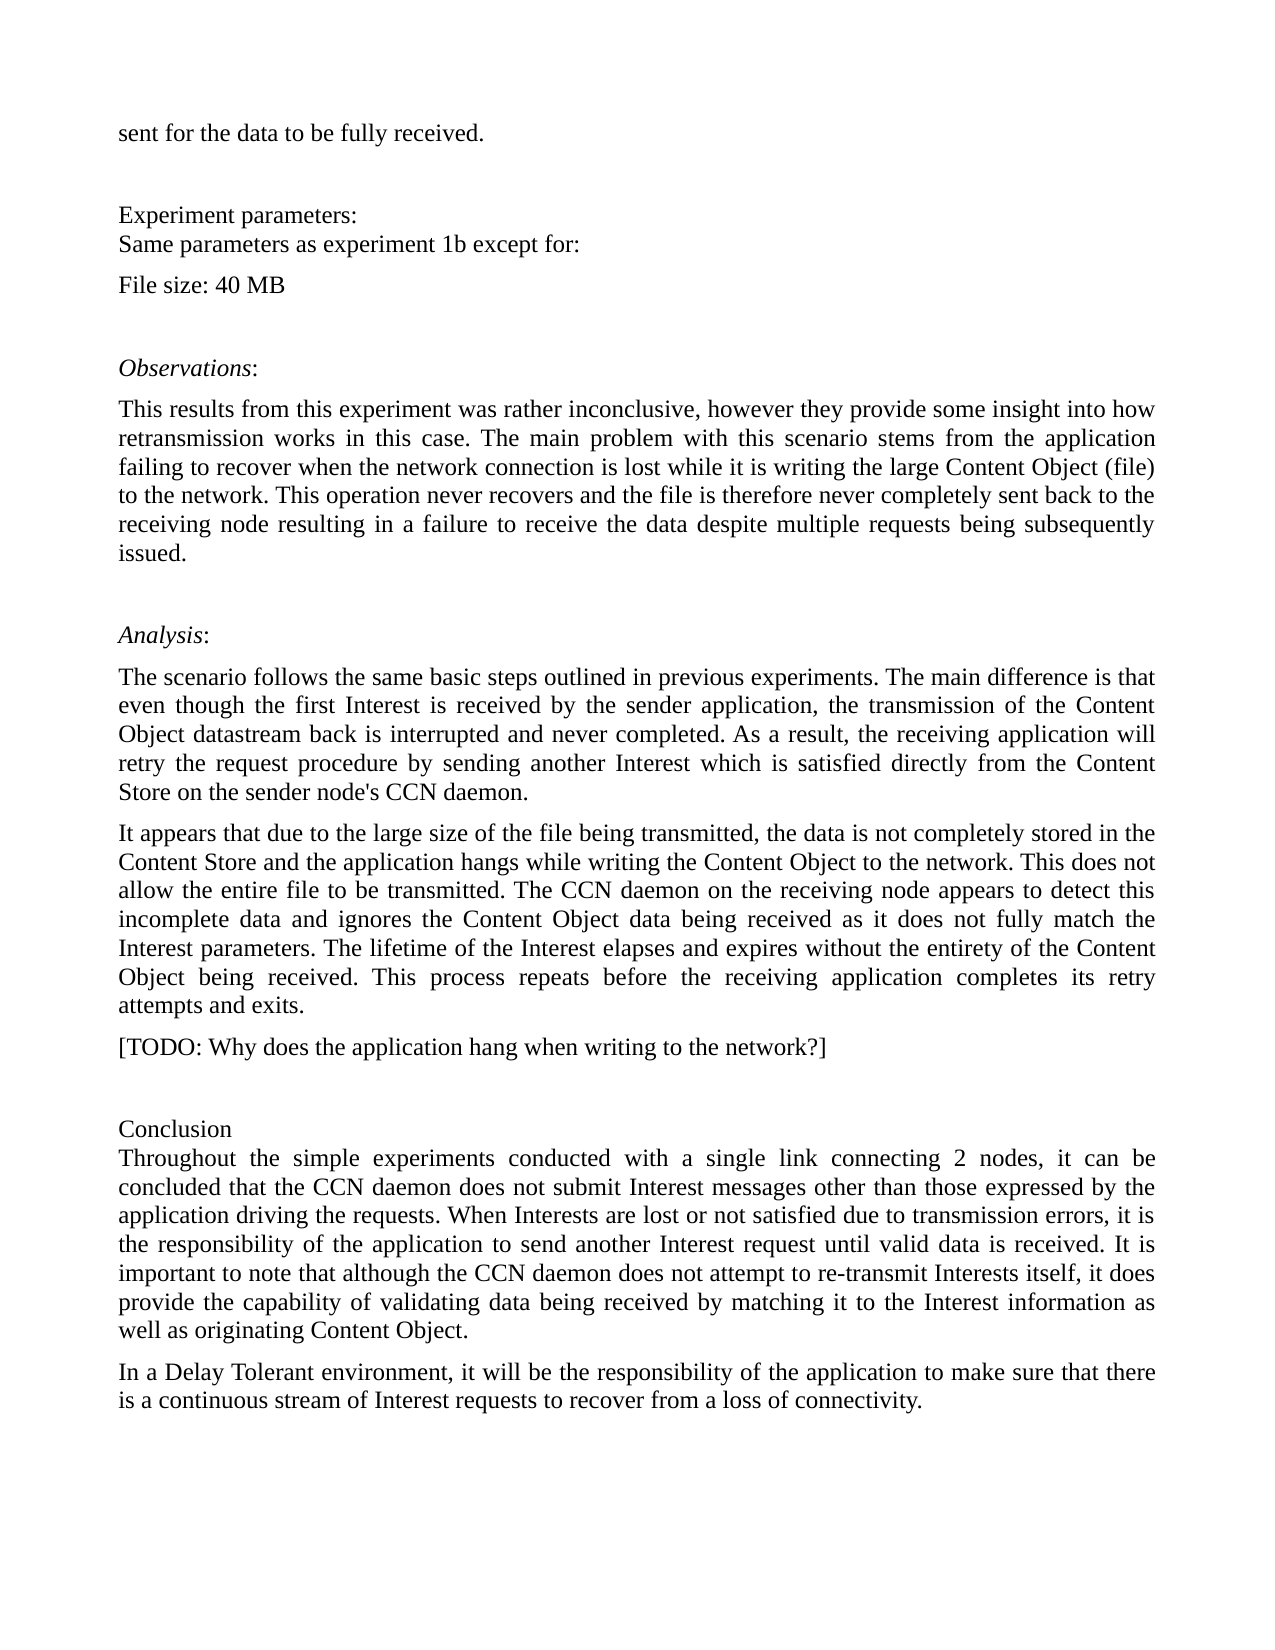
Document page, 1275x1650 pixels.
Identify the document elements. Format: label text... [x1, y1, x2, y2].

text The scenario follows the same basic steps outlined in previous experiments. The main difference is that even though the first Interest is received by the sender application, the transmission of the Content Object datastream back is interrupted and never completed. As a result, the receiving application will retry the request procedure by sending another Interest which is satisfied directly from the Content Store on the sender node's CCN daemon. [118, 662, 1157, 806]
text Observations: [118, 353, 1157, 382]
text This results from this experiment was rather inconclusive, however they provide some insight into how retransmission works in this case. The main problem with this scenario stems from the application failing to recover when the network connection is lost while it is writing the large Content Object (file) to the network. This operation never recovers and the file is therefore never completely sent back to the receiving node resulting in a failure to receive the data despite multiple requests being subsequently issued. [118, 394, 1157, 567]
text Same parameters as experiment 1b except for: [118, 229, 1157, 258]
text Experiment parameters: [118, 201, 1157, 229]
text It appears that due to the large size of the file being transmitted, the data is not completely stored in the Content Store and the application hangs while writing the Content Object to the network. This does not allow the entire file to be transmitted. The CCN daemon on the receiving node appears to detect this incomplete data and ignores the Content Object data being received as it does not fully match the Interest parameters. The lifetime of the Interest elapses and expires without the entirety of the Content Object being received. This process repeats before the receiving application completes its retry attempts and exits. [118, 818, 1157, 1019]
text Analysis: [118, 621, 1157, 649]
text Throughout the simple experiments conducted with a single link connecting 2 nodes, it can be concluded that the CCN daemon does not submit Interest messages other than those expressed by the application driving the requests. When Interests are lost or not satisfied due to transmission errors, it is the responsibility of the application to send another Interest request until valid data is received. It is important to note that although the CCN daemon does not attempt to re-transmit Interests itself, it does provide the capability of validating data being received by matching it to the Interest information as well as originating Content Object. [118, 1143, 1157, 1344]
text File size: 40 MB [118, 271, 1157, 299]
text [TODO: Why does the application hang when writing to the network?] [118, 1032, 1157, 1061]
text sent for the data to be fully received. [118, 118, 1157, 147]
text In a Delay Tolerant environment, it will be the responsibility of the application to make sure that there is a continuous stream of Interest requests to recover from a loss of connectivity. [118, 1357, 1157, 1414]
text Conclusion [118, 1114, 1157, 1143]
